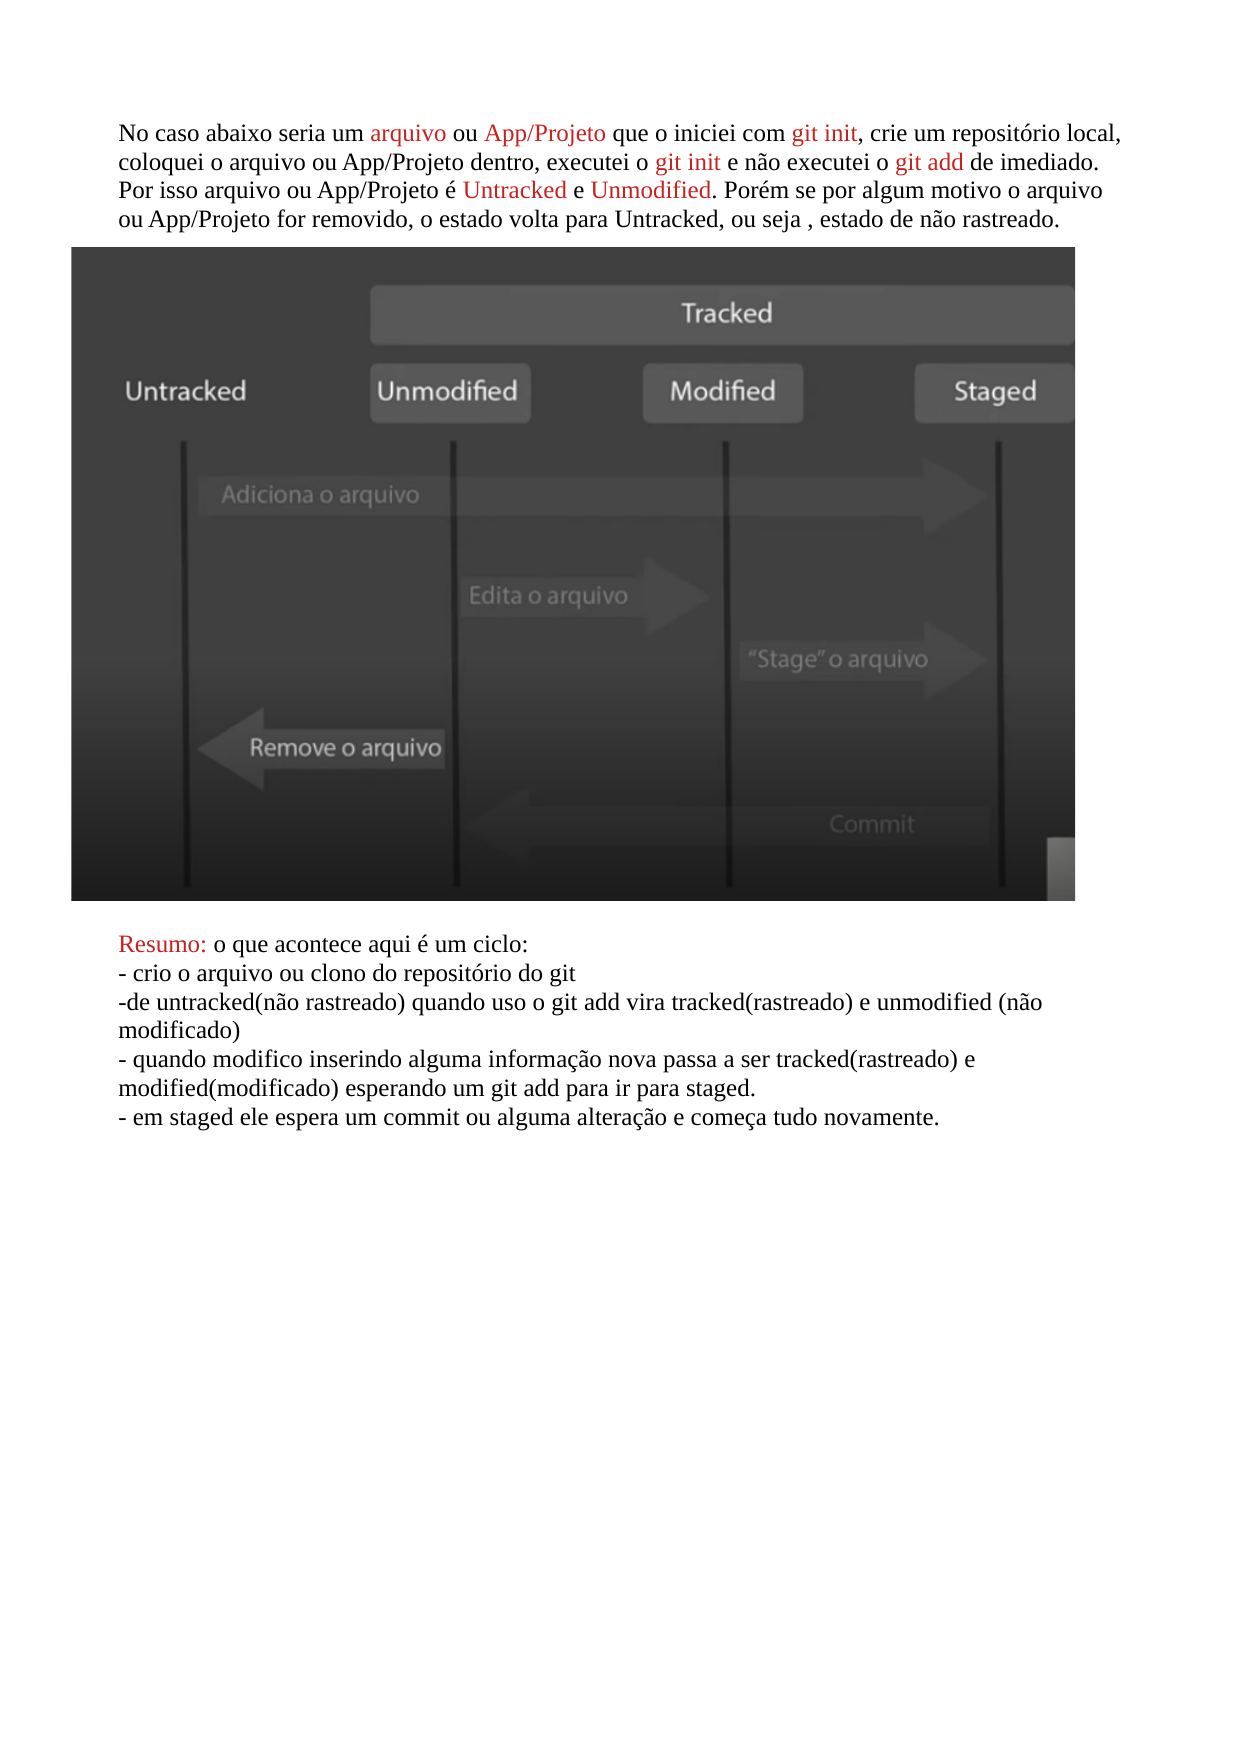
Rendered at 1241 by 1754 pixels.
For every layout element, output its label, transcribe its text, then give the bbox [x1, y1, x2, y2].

text No caso abaixo seria um arquivo ou App/Projeto que o iniciei com git init, crie um repositório local, coloquei o arquivo ou App/Projeto dentro, executei o git init e não executei o git add de imediado. Por isso arquivo ou App/Projeto é Untracked e Unmodified. Porém se por algum motivo o arquivo ou App/Projeto for removido, o estado volta para Untracked, ou seja , estado de não rastreado. [118, 118, 1122, 233]
text -de untracked(não rastreado) quando uso o git add vira tracked(rastreado) e unmodified (não modificado) [118, 987, 1122, 1044]
picture [71, 247, 1076, 901]
text - quando modifico inserindo alguma informação nova passa a ser tracked(rastreado) e modified(modificado) esperando um git add para ir para staged. [118, 1044, 1122, 1102]
text - em staged ele espera um commit ou alguma alteração e começa tudo novamente. [118, 1102, 1122, 1130]
text - crio o arquivo ou clono do repositório do git [118, 958, 1122, 987]
text Resumo: o que acontece aqui é um ciclo: [118, 929, 1122, 958]
